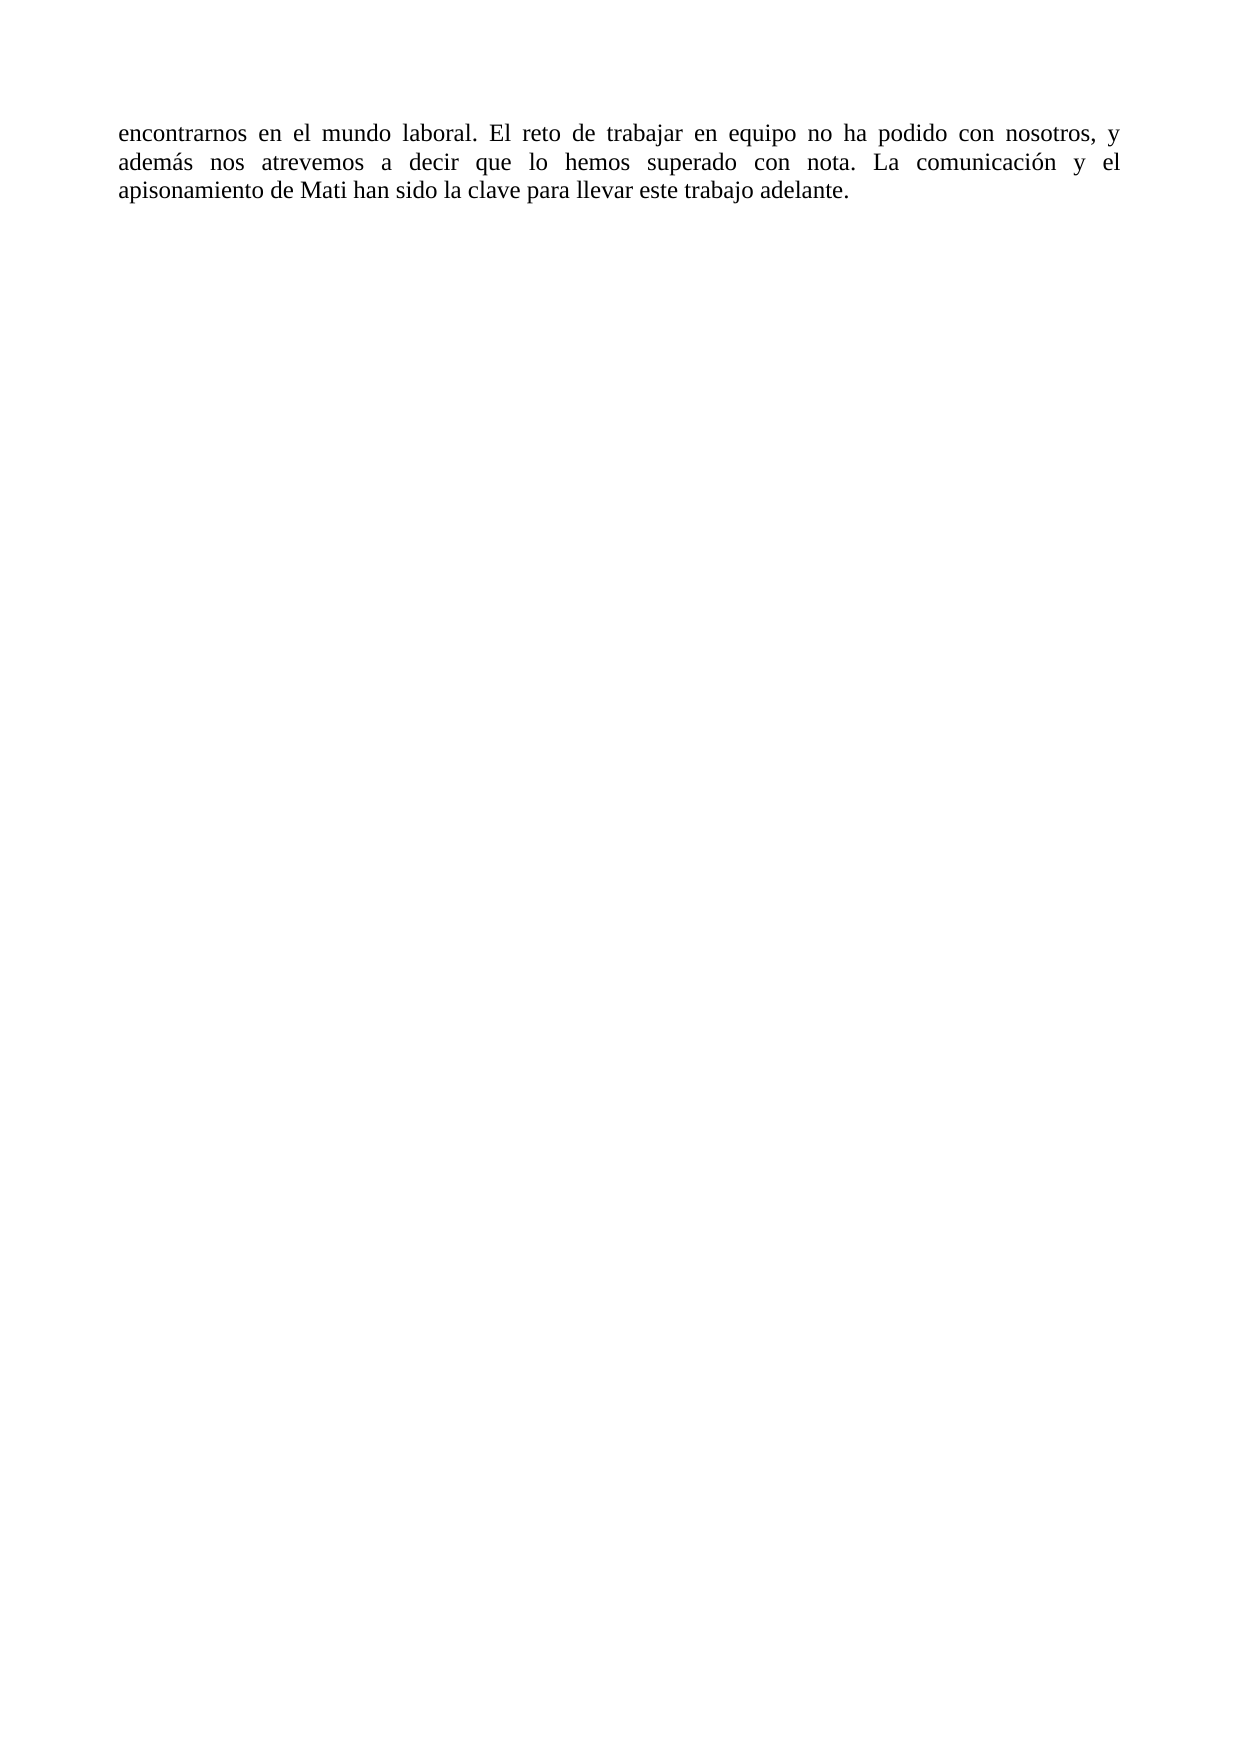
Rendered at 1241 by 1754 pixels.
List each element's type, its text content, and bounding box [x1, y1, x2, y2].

text encontrarnos en el mundo laboral. El reto de trabajar en equipo no ha podido con nosotros, y además nos atrevemos a decir que lo hemos superado con nota. La comunicación y el apisonamiento de Mati han sido la clave para llevar este trabajo adelante. [118, 118, 1122, 204]
